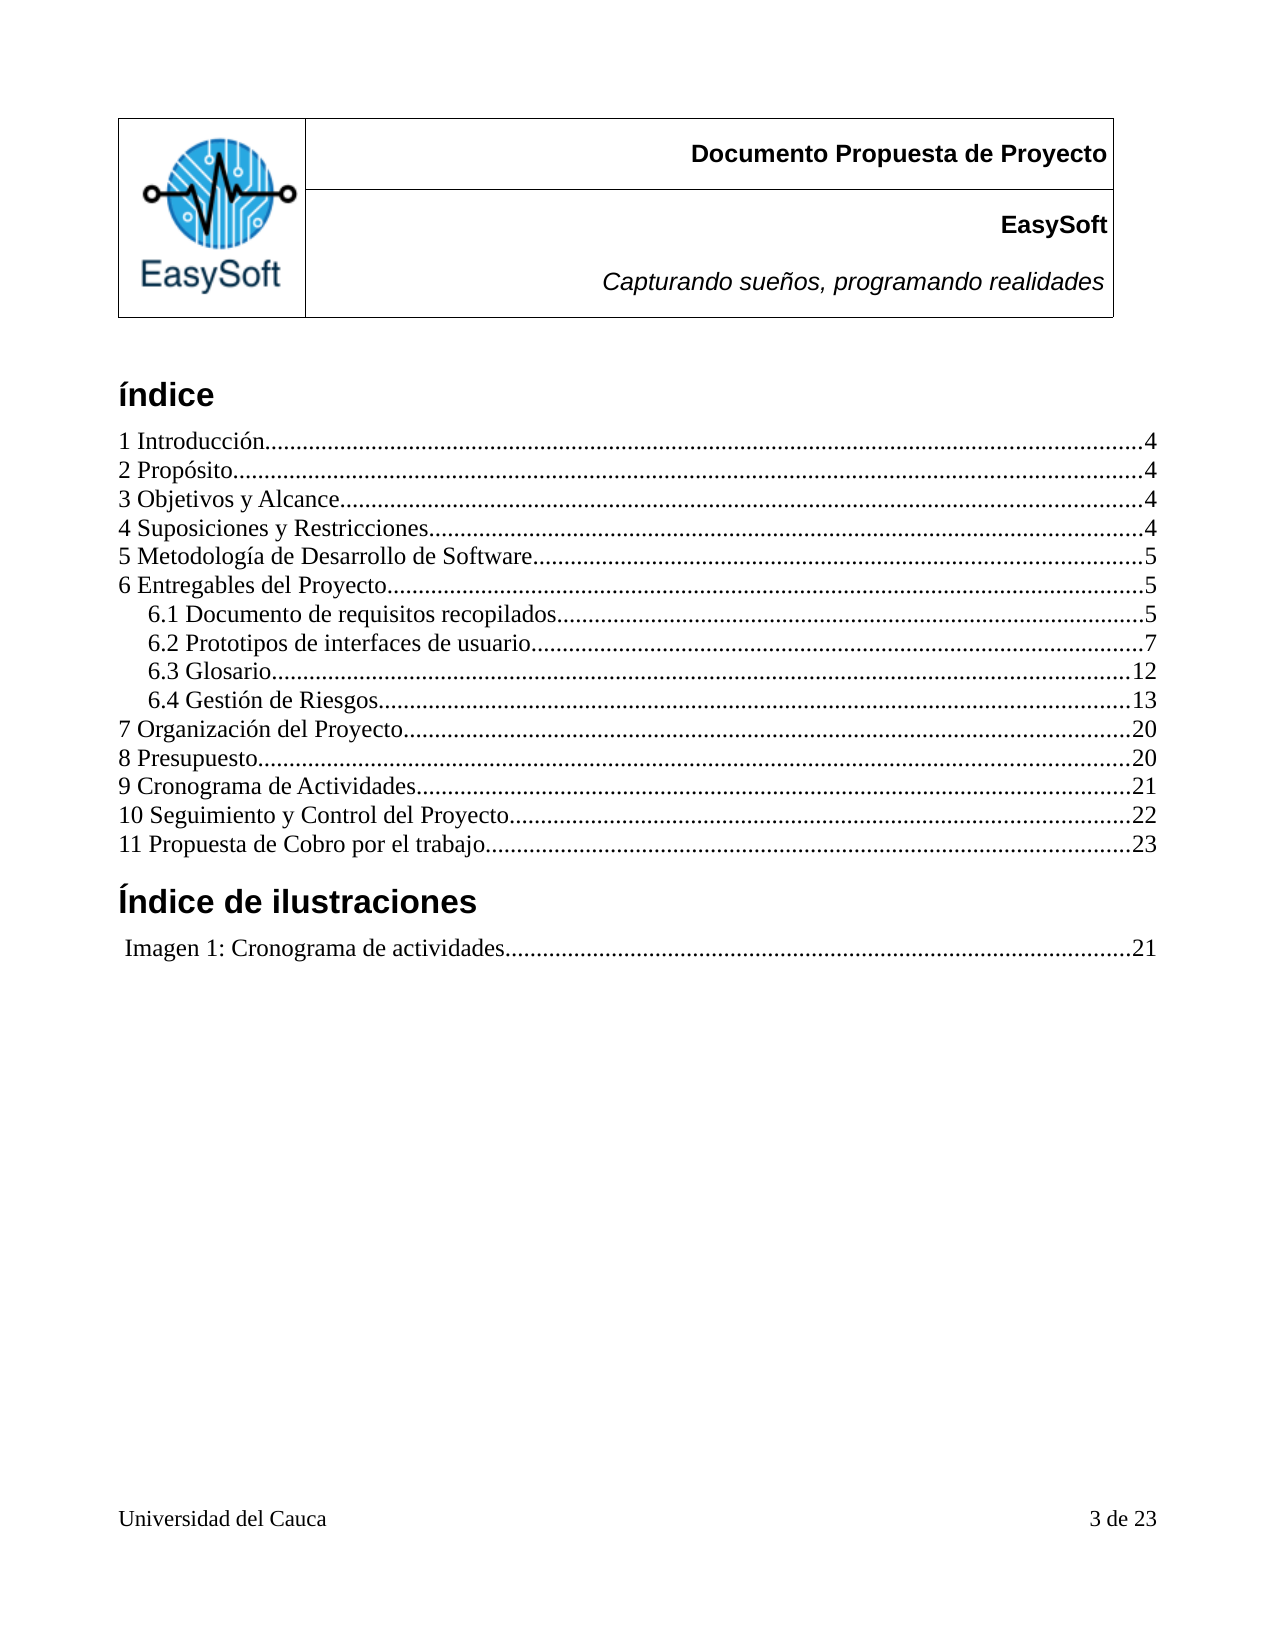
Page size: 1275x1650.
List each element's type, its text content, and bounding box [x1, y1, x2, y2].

text 10 Seguimiento y Control del Proyecto 22 [118, 800, 1157, 829]
text 3 Objetivos y Alcance 4 [118, 484, 1157, 513]
text 6.3 Glosario 12 [148, 656, 1157, 685]
text 6.1 Documento de requisitos recopilados 5 [148, 599, 1157, 628]
text 6 Entregables del Proyecto 5 [118, 570, 1157, 599]
text 1 Introducción 4 [118, 426, 1157, 455]
text 6.4 Gestión de Riesgos 13 [148, 685, 1157, 714]
picture [123, 124, 300, 312]
text 8 Presupuesto 20 [118, 743, 1157, 771]
text Imagen 1: Cronograma de actividades 21 [118, 933, 1157, 962]
text 7 Organización del Proyecto 20 [118, 714, 1157, 743]
text 6.2 Prototipos de interfaces de usuario 7 [148, 628, 1157, 656]
text 2 Propósito 4 [118, 455, 1157, 484]
subtitle índice [118, 375, 1157, 414]
text 9 Cronograma de Actividades 21 [118, 771, 1157, 800]
text 11 Propuesta de Cobro por el trabajo 23 [118, 829, 1157, 858]
subtitle Índice de ilustraciones [118, 883, 1157, 921]
text 4 Suposiciones y Restricciones 4 [118, 513, 1157, 541]
text 5 Metodología de Desarrollo de Software 5 [118, 541, 1157, 570]
